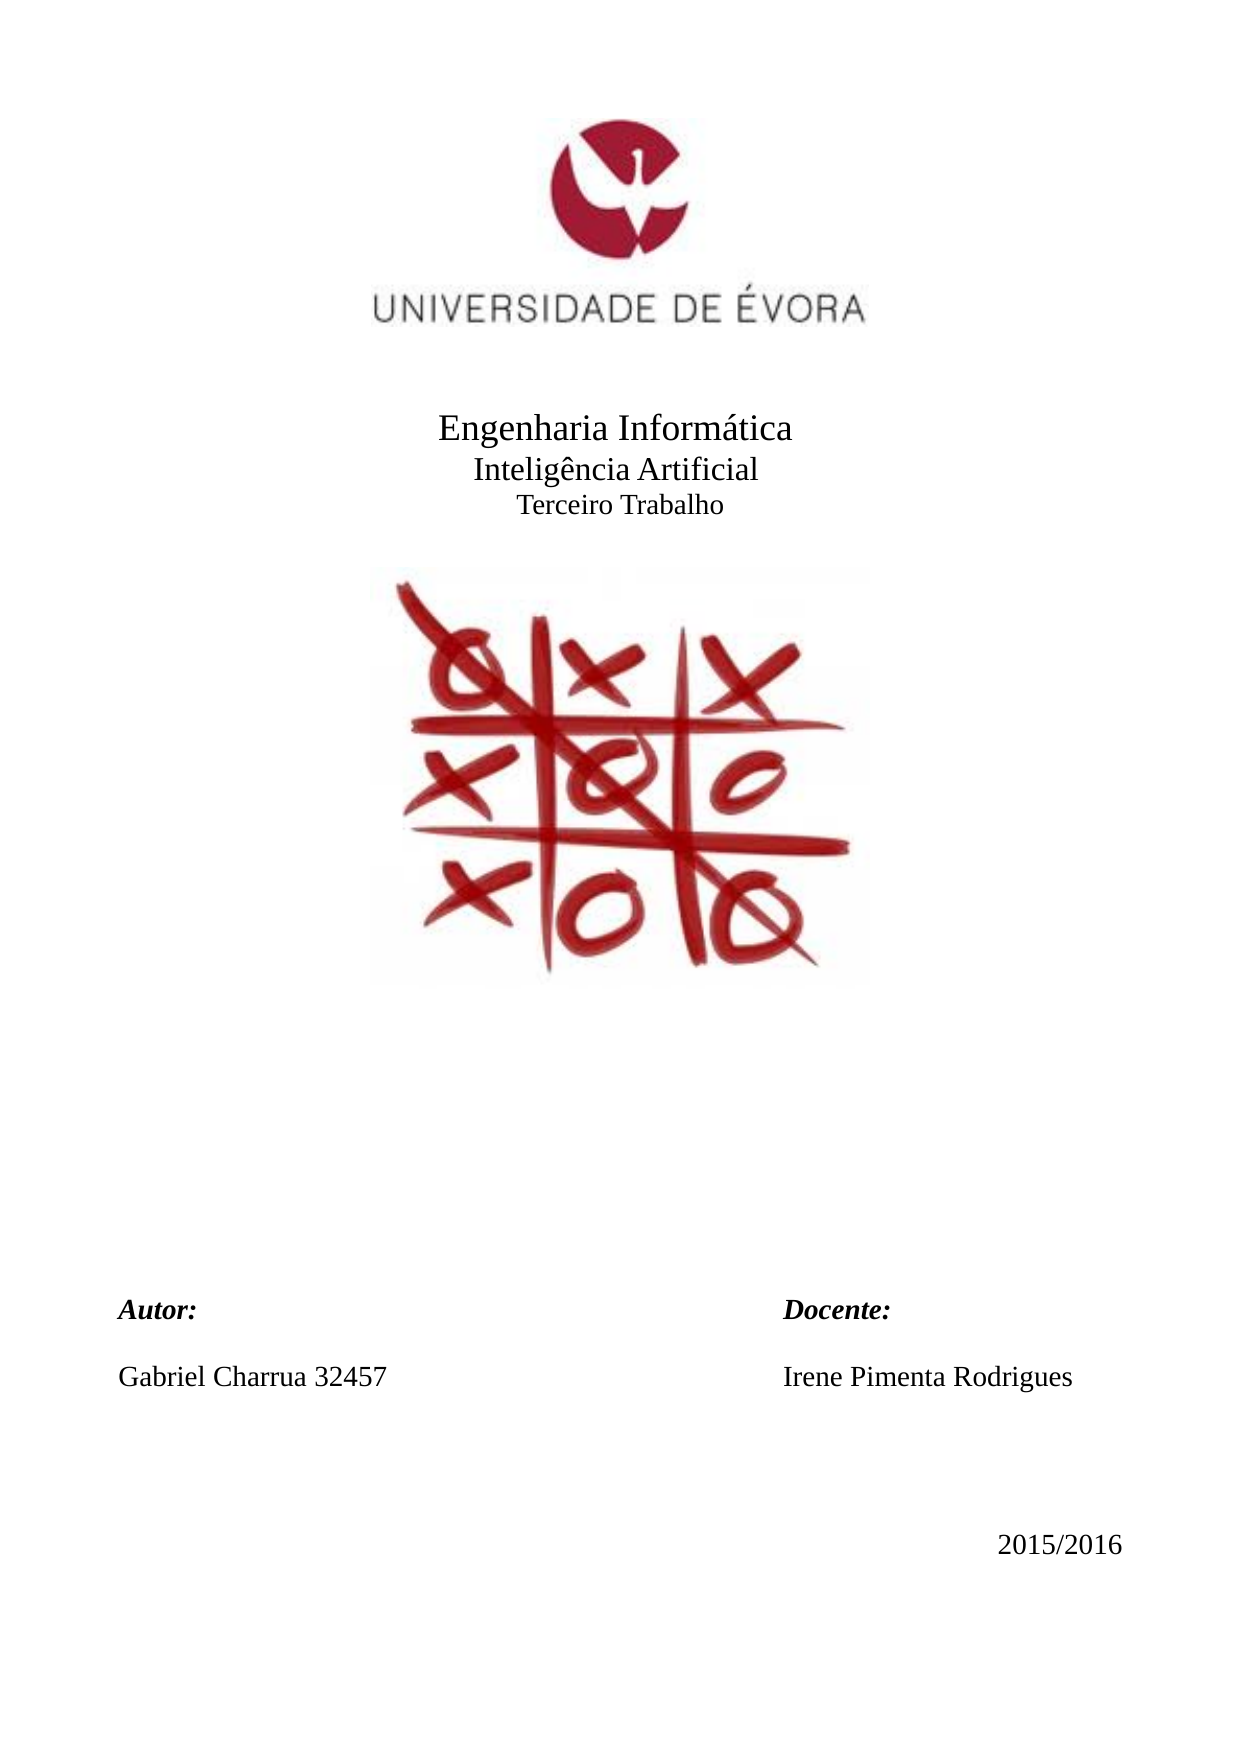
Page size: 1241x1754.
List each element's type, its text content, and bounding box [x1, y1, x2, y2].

text Inteligência Artificial [118, 449, 1122, 487]
text Engenharia Informática [118, 406, 1122, 449]
picture [371, 118, 869, 327]
text Terceiro Trabalho [118, 487, 1122, 521]
text Gabriel Charrua 32457 Irene Pimenta Rodrigues [118, 1359, 1122, 1393]
picture [370, 567, 870, 989]
text Autor: Docente: [118, 1292, 1122, 1326]
text 2015/2016 [118, 1527, 1122, 1560]
